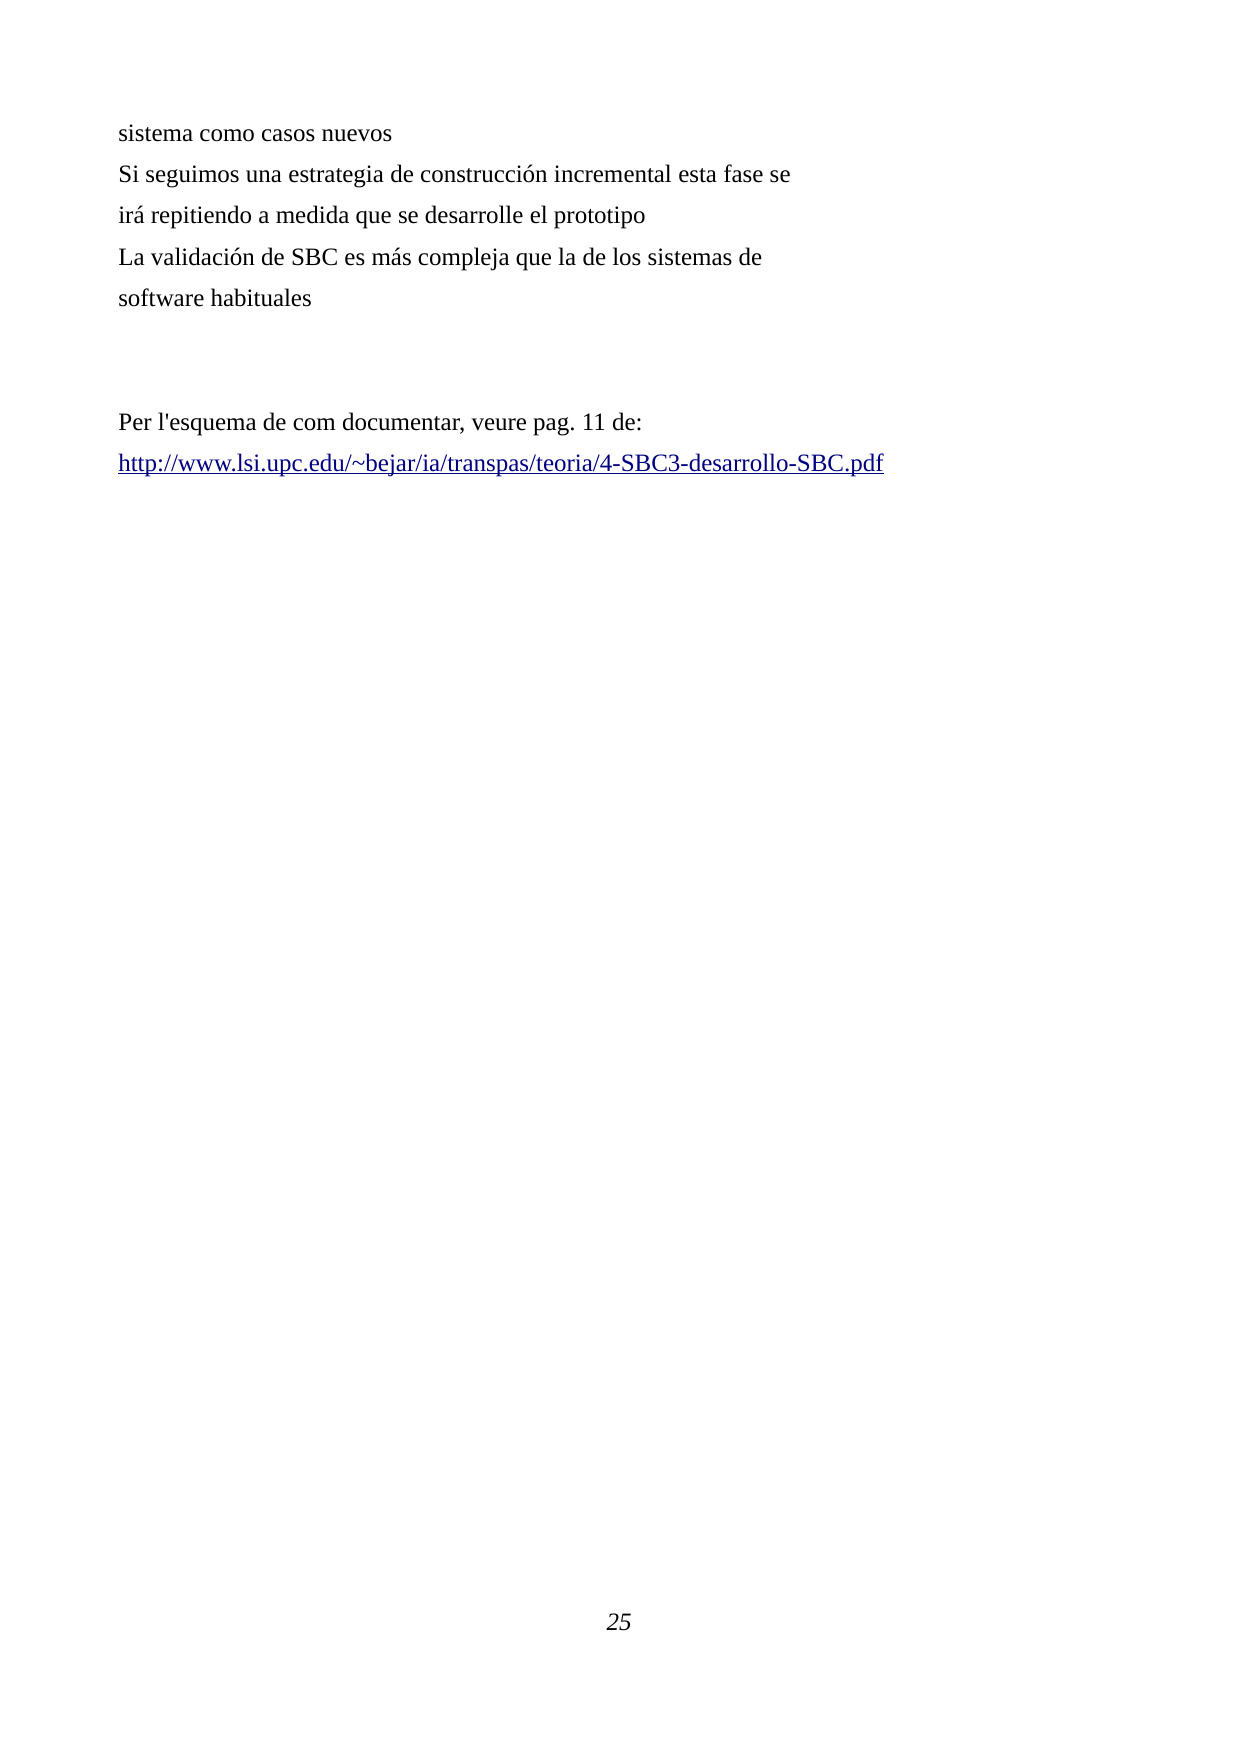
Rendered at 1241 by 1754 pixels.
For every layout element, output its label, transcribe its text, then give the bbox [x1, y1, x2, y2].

text software habituales [118, 283, 1122, 312]
text Per l'esquema de com documentar, veure pag. 11 de: [118, 407, 1122, 436]
text La validación de SBC es más compleja que la de los sistemas de [118, 242, 1122, 271]
text Si seguimos una estrategia de construcción incremental esta fase se [118, 159, 1122, 188]
text http://www.lsi.upc.edu/~bejar/ia/transpas/teoria/4-SBC3-desarrollo-SBC.pdf [118, 448, 1122, 477]
text sistema como casos nuevos [118, 118, 1122, 147]
text irá repitiendo a medida que se desarrolle el prototipo [118, 201, 1122, 229]
